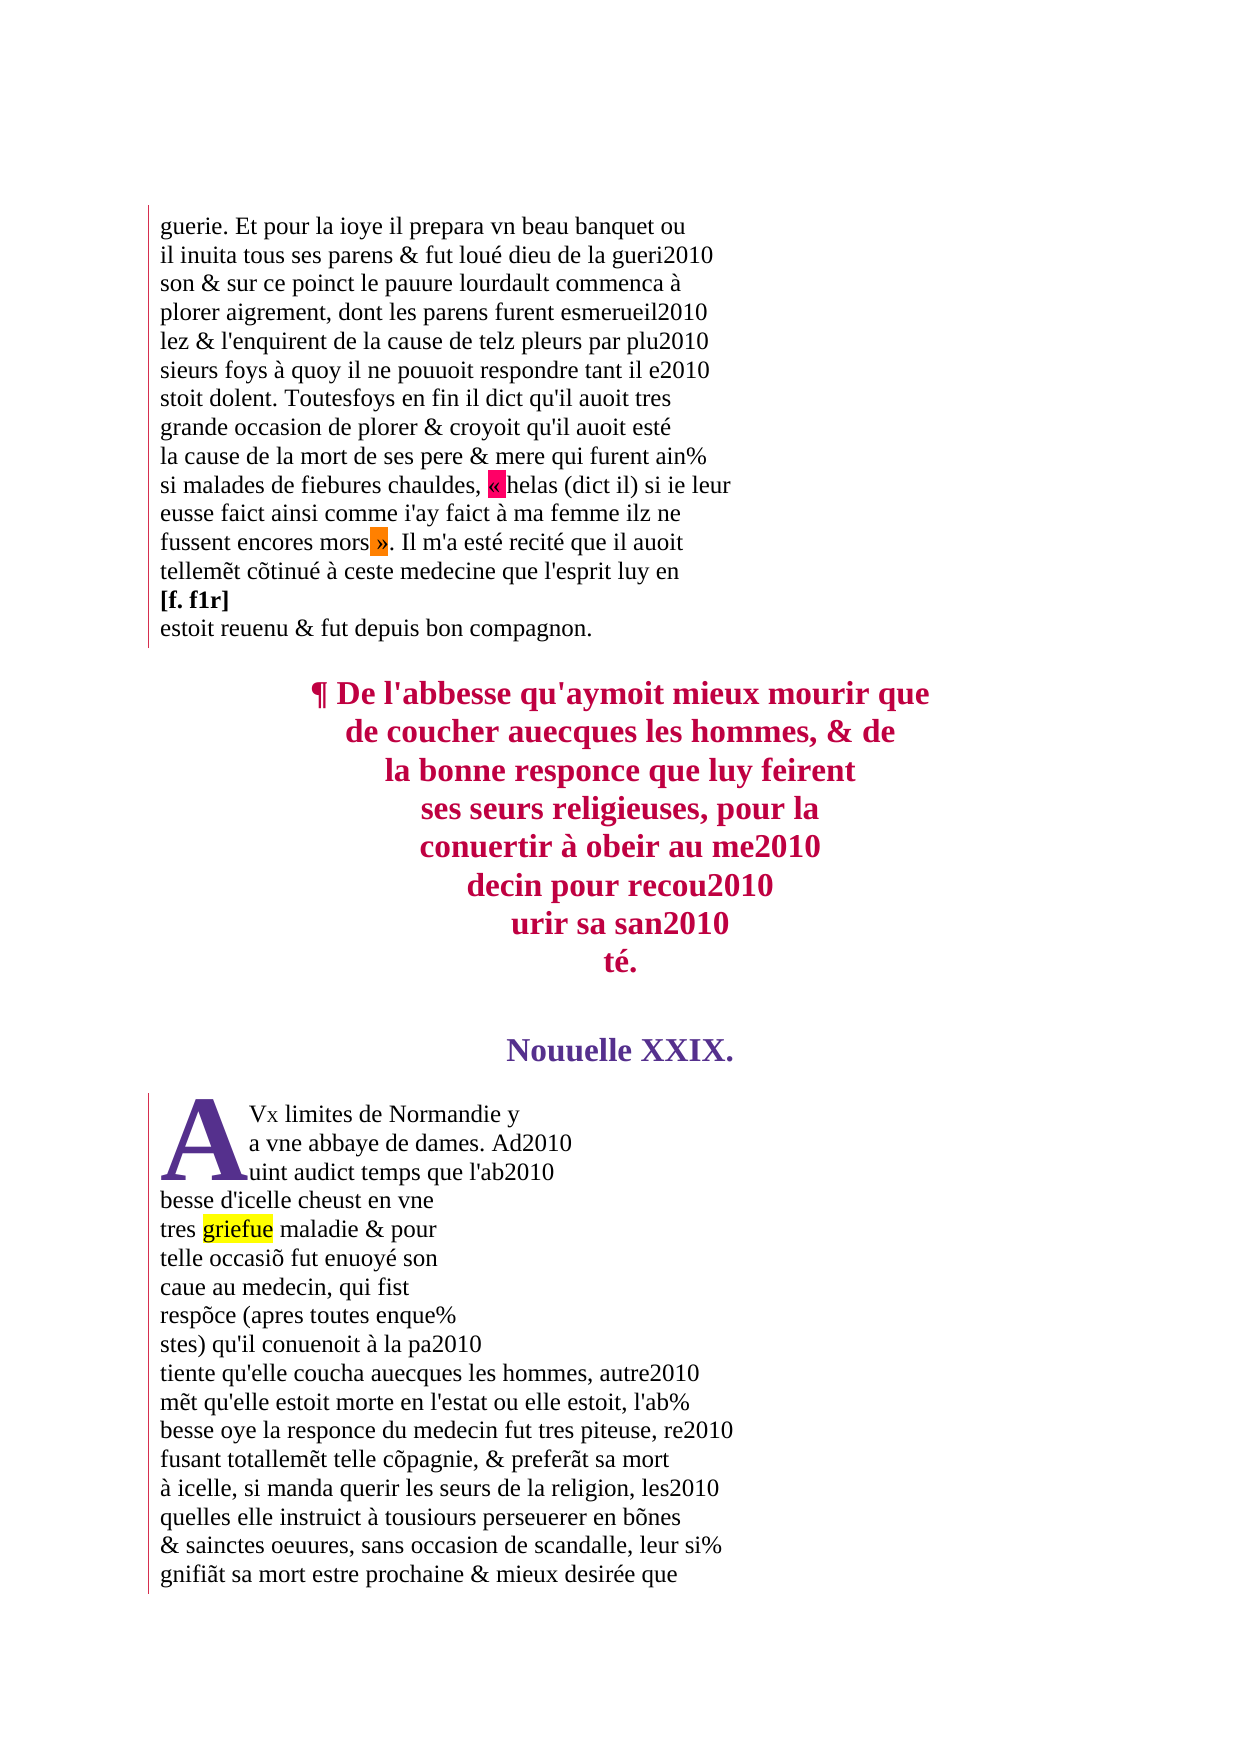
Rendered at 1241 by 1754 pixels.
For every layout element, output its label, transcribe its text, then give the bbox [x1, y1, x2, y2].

text AVx limites de Normandie y a vne abbaye de dames. Ad2010 uint audict temps que l'ab2010 besse d'icelle cheust en vne tres griefue maladie & pour telle occasiõ fut enuoyé son caue au medecin, qui fist respõce (apres toutes enque% stes) qu'il conuenoit à la pa2010 tiente qu'elle coucha auecques les hommes, autre2010 mẽt qu'elle estoit morte en l'estat ou elle estoit, l'ab% besse oye la responce du medecin fut tres piteuse, re2010 fusant totallemẽt telle cõpagnie, & preferãt sa mort à icelle, si manda querir les seurs de la religion, les2010 quelles elle instruict à tousiours perseuerer en bõnes & sainctes oeuures, sans occasion de scandalle, leur si% gnifiãt sa mort estre prochaine & mieux desirée que [149, 1093, 1093, 1594]
text guerie. Et pour la ioye il prepara vn beau banquet ou il inuita tous ses parens & fut loué dieu de la gueri2010 son & sur ce poinct le pauure lourdault commenca à plorer aigrement, dont les parens furent esmerueil2010 lez & l'enquirent de la cause de telz pleurs par plu2010 sieurs foys à quoy il ne pouuoit respondre tant il e2010 stoit dolent. Toutesfoys en fin il dict qu'il auoit tres grande occasion de plorer & croyoit qu'il auoit esté la cause de la mort de ses pere & mere qui furent ain% si malades de fiebures chauldes, « helas (dict il) si ie leur eusse faict ainsi comme i'ay faict à ma femme ilz ne fussent encores mors ». Il m'a esté recité que il auoit tellemẽt cõtinué à ceste medecine que l'esprit luy en [f. f1r] estoit reuenu & fut depuis bon compagnon. [149, 205, 1093, 648]
text Nouuelle XXIX. [148, 1030, 1093, 1068]
text ¶ De l'abbesse qu'aymoit mieux mourir que de coucher auecques les hommes, & de la bonne responce que luy feirent ses seurs religieuses, pour la conuertir à obeir au me2010 decin pour recou2010 urir sa san2010 té. [148, 673, 1093, 980]
